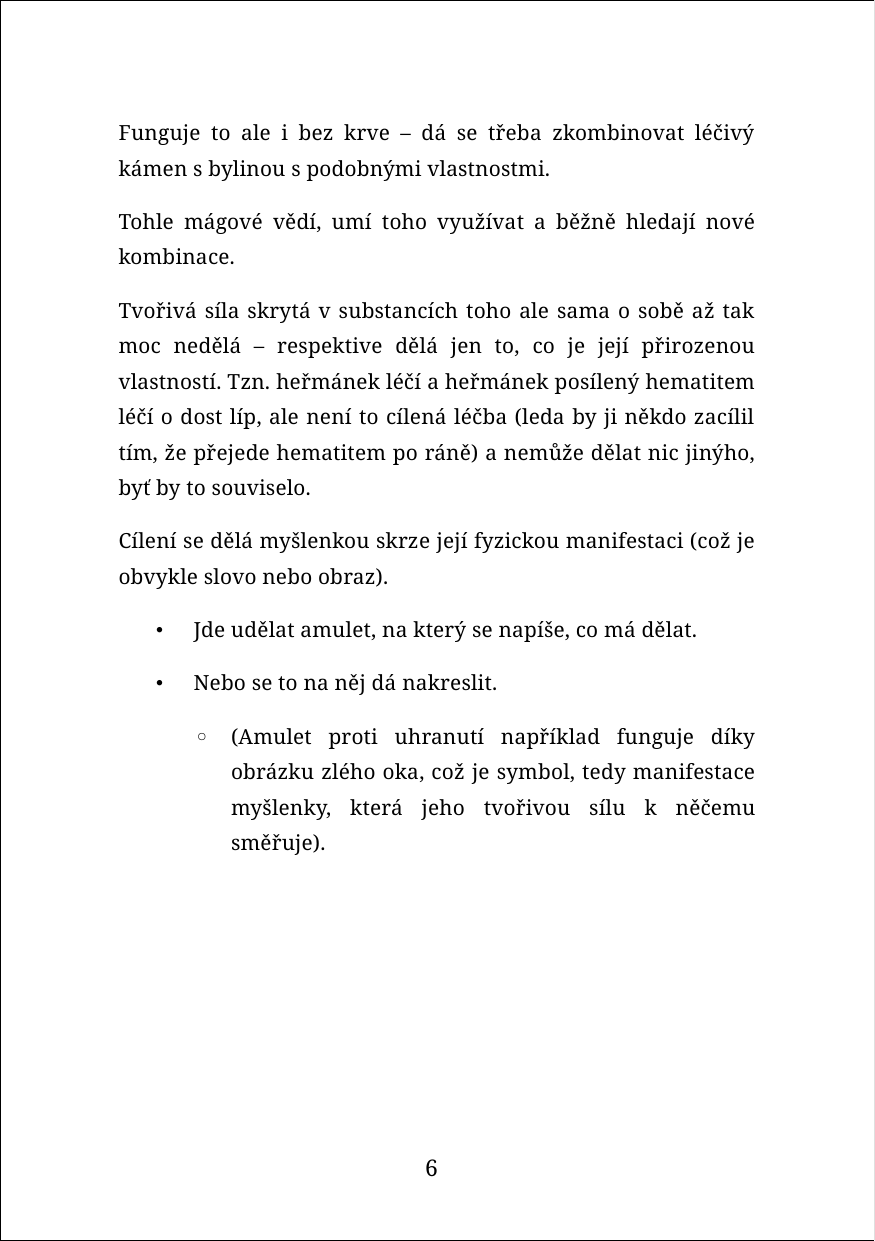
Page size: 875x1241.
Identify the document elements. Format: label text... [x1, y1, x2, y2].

list Nebo se to na něj dá nakreslit. [156, 668, 756, 697]
text Funguje to ale i bez krve – dá se třeba zkombinovat léčivý kámen s bylinou s podobnými vlastnostmi. [118, 118, 756, 182]
list Jde udělat amulet, na který se napíše, co má dělat. [156, 615, 756, 644]
text Cílení se dělá myšlenkou skrze její fyzickou manifestaci (což je obvykle slovo nebo obraz). [118, 527, 756, 591]
list (Amulet proti uhranutí například funguje díky obrázku zlého oka, což je symbol, tedy manifestace myšlenky, která jeho tvořivou sílu k něčemu směřuje). [193, 722, 756, 857]
text Tvořivá síla skrytá v substancích toho ale sama o sobě až tak moc nedělá – respektive dělá jen to, co je její přirozenou vlastností. Tzn. heřmánek léčí a heřmánek posílený hematitem léčí o dost líp, ale není to cílená léčba (leda by ji někdo zacílil tím, že přejede hematitem po ráně) a nemůže dělat nic jinýho, byť by to souviselo. [118, 296, 756, 502]
text Tohle mágové vědí, umí toho využívat a běžně hledají nové kombinace. [118, 207, 756, 271]
